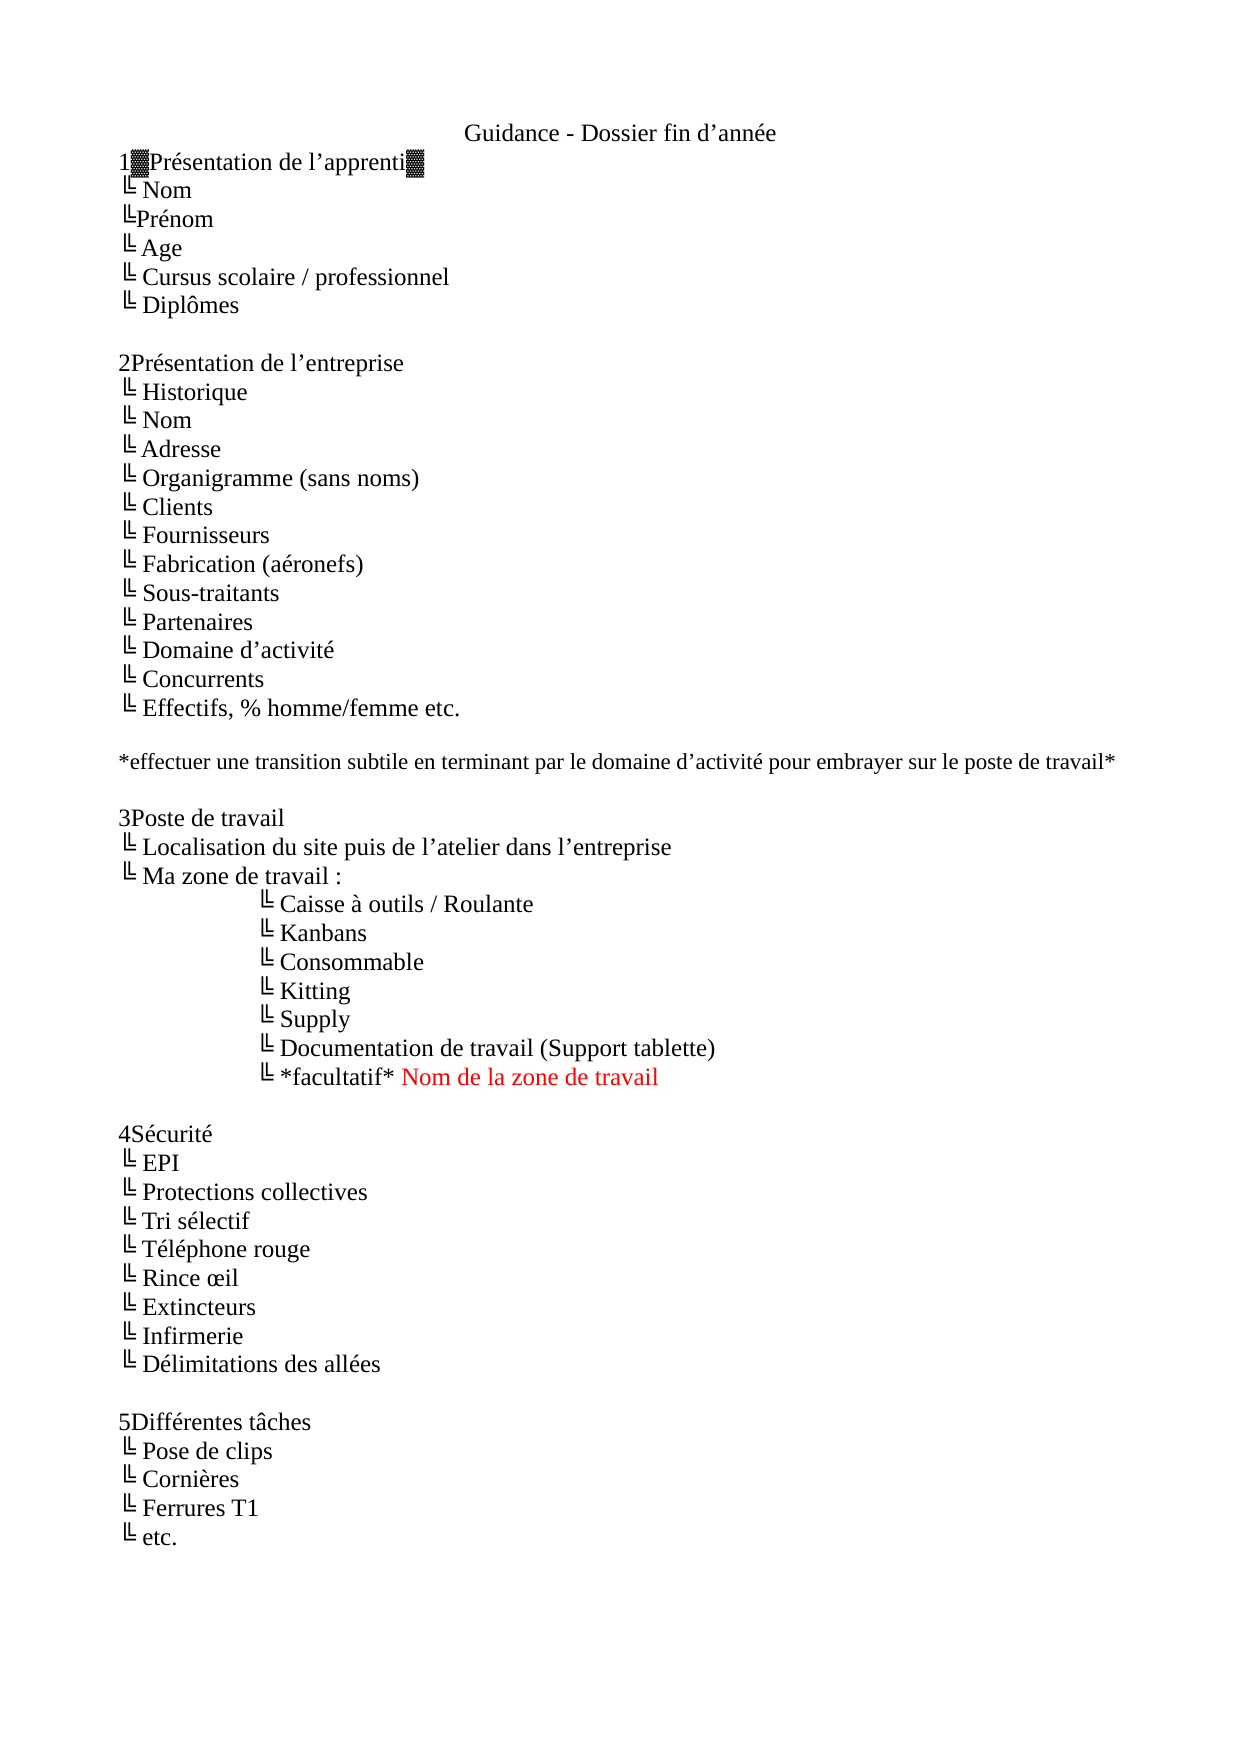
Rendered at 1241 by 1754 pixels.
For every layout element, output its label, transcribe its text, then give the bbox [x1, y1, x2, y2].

text ╚ Infirmerie [118, 1321, 1122, 1349]
text ╚ Domaine d’activité [118, 636, 1122, 664]
text ╚ Caisse à outils / Roulante [118, 889, 1122, 918]
text ╚ Nom [118, 176, 1122, 204]
text ╚ Fabrication (aéronefs) [118, 549, 1122, 578]
text ╚ etc. [118, 1522, 1122, 1551]
text ╚ Concurrents [118, 664, 1122, 693]
text ╚Prénom [118, 204, 1122, 233]
text ╚ Cornières [118, 1464, 1122, 1493]
text ╚ Ferrures T1 [118, 1493, 1122, 1522]
text 3Poste de travail [118, 803, 1122, 832]
text ╚ Supply [118, 1004, 1122, 1033]
text ╚ Délimitations des allées [118, 1349, 1122, 1378]
text ╚ Kanbans [118, 918, 1122, 947]
text 2Présentation de l’entreprise [118, 348, 1122, 377]
text ╚ Fournisseurs [118, 521, 1122, 549]
text ╚ Protections collectives [118, 1177, 1122, 1206]
text 4Sécurité [118, 1119, 1122, 1148]
text ╚ Kitting [118, 976, 1122, 1004]
text ╚ Sous-traitants [118, 578, 1122, 607]
text ╚ Téléphone rouge [118, 1234, 1122, 1263]
text ╚ Localisation du site puis de l’atelier dans l’entreprise [118, 832, 1122, 861]
text ╚ Age [118, 233, 1122, 262]
text ╚ Ma zone de travail : [118, 861, 1122, 889]
text ╚ Extincteurs [118, 1292, 1122, 1321]
text 1▓Présentation de l’apprenti▓ [118, 147, 1122, 176]
text ╚ Adresse [118, 434, 1122, 463]
text ╚ Partenaires [118, 607, 1122, 636]
text ╚ Diplômes [118, 291, 1122, 319]
text ╚ EPI [118, 1148, 1122, 1177]
text ╚ Consommable [118, 947, 1122, 976]
text 5Différentes tâches [118, 1407, 1122, 1436]
text *effectuer une transition subtile en terminant par le domaine d’activité pour embrayer sur le poste de travail* [118, 748, 1122, 774]
text ╚ Historique [118, 377, 1122, 406]
text ╚ Tri sélectif [118, 1206, 1122, 1234]
text ╚ Rince œil [118, 1263, 1122, 1292]
text ╚ Cursus scolaire / professionnel [118, 262, 1122, 291]
text ╚ Effectifs, % homme/femme etc. [118, 693, 1122, 722]
text ╚ Clients [118, 492, 1122, 521]
text ╚ Organigramme (sans noms) [118, 463, 1122, 492]
text ╚ Nom [118, 406, 1122, 434]
text ╚ Pose de clips [118, 1436, 1122, 1464]
text ╚ Documentation de travail (Support tablette) [118, 1033, 1122, 1062]
text ╚ *facultatif* Nom de la zone de travail [118, 1062, 1122, 1091]
text Guidance - Dossier fin d’année [118, 118, 1122, 147]
